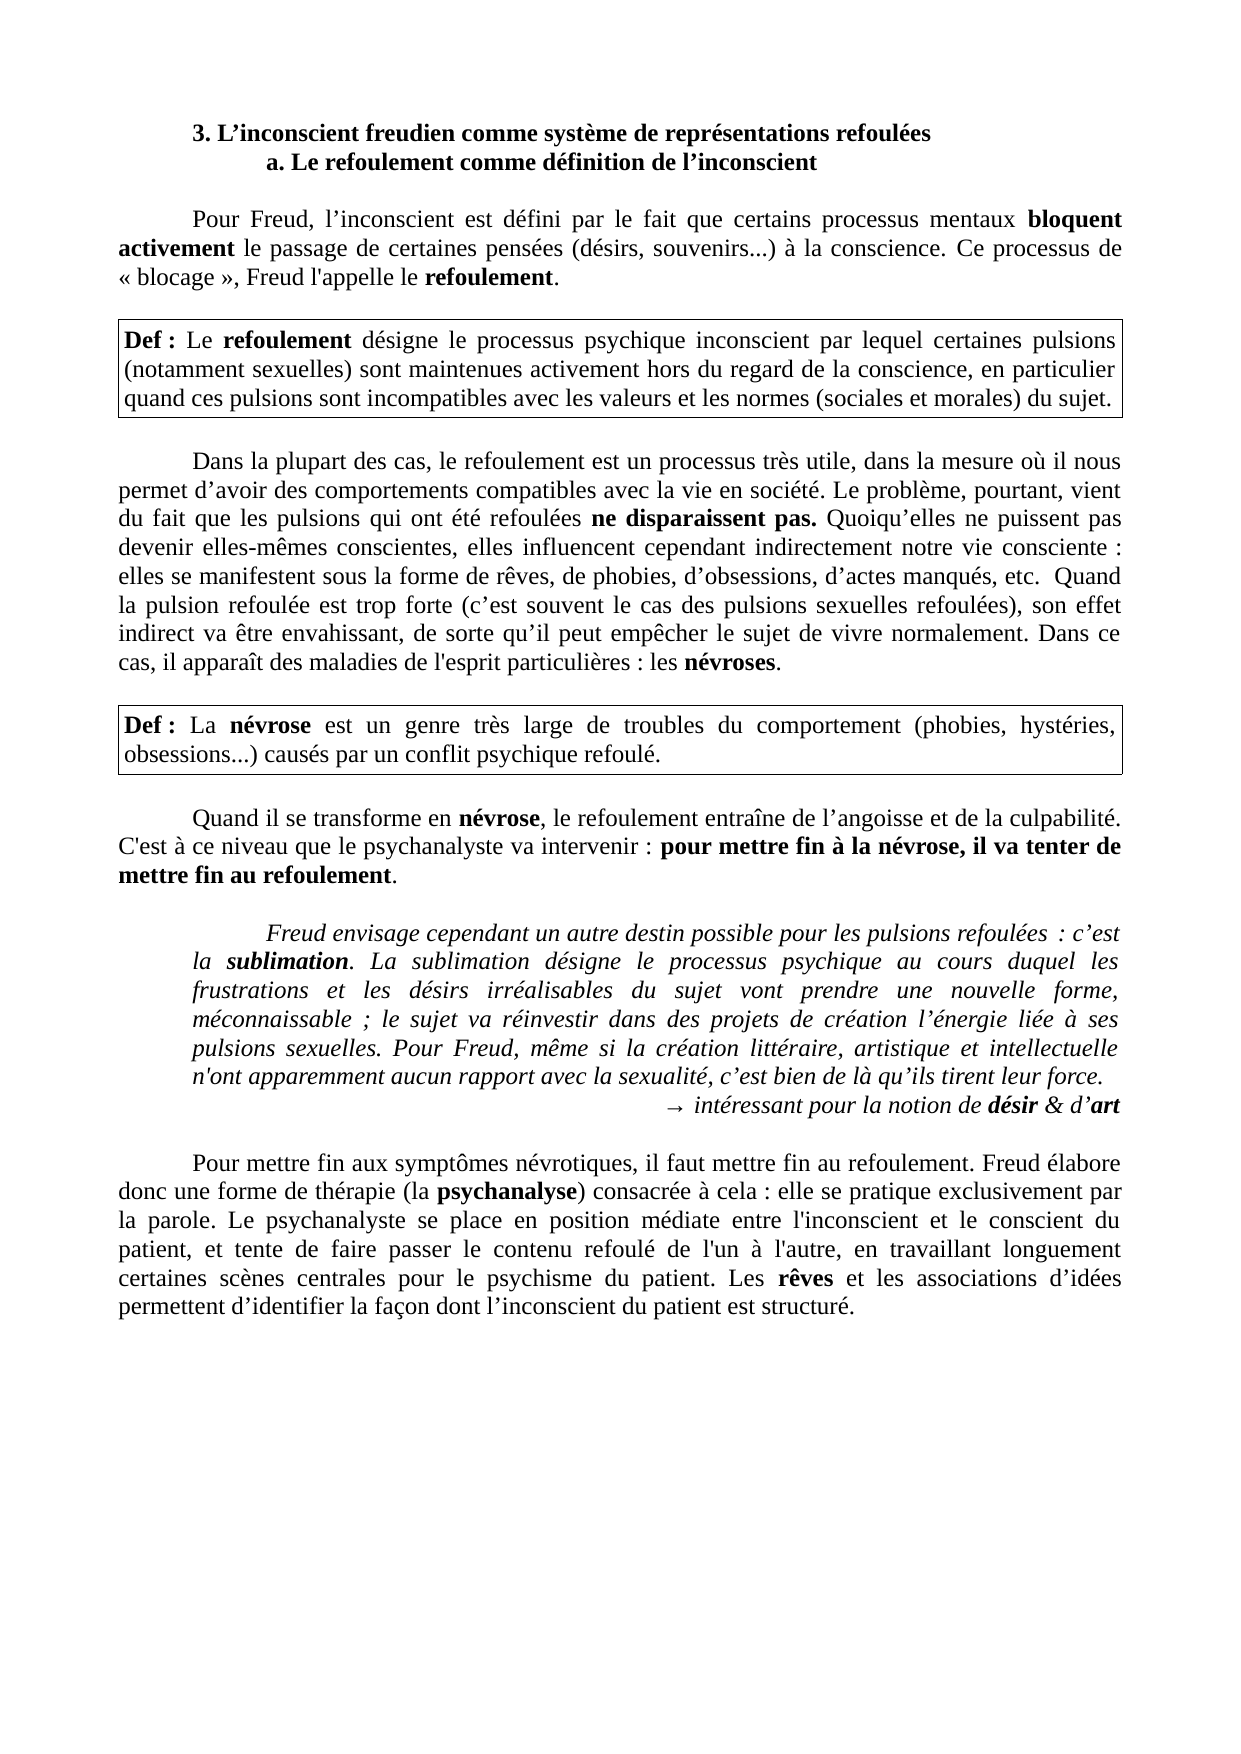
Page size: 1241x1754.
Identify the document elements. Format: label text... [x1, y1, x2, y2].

text → intéressant pour la notion de désir & d’art [192, 1090, 1122, 1119]
text a. Le refoulement comme définition de l’inconscient [192, 147, 1122, 176]
table_header Def : Le refoulement désigne le processus psychique inconscient par lequel certaines pulsions (notamment sexuelles) sont maintenues activement hors du regard de la conscience, en particulier quand ces pulsions sont incompatibles avec les valeurs et les normes (sociales et morales) du sujet. [119, 320, 1122, 417]
text 3. L’inconscient freudien comme système de représentations refoulées [192, 118, 1122, 147]
text Pour Freud, l’inconscient est défini par le fait que certains processus mentaux bloquent activement le passage de certaines pensées (désirs, souvenirs...) à la conscience. Ce processus de « blocage », Freud l'appelle le refoulement. [118, 204, 1122, 291]
text Quand il se transforme en névrose, le refoulement entraîne de l’angoisse et de la culpabilité. C'est à ce niveau que le psychanalyste va intervenir : pour mettre fin à la névrose, il va tenter de mettre fin au refoulement. [118, 803, 1122, 889]
text Dans la plupart des cas, le refoulement est un processus très utile, dans la mesure où il nous permet d’avoir des comportements compatibles avec la vie en société. Le problème, pourtant, vient du fait que les pulsions qui ont été refoulées ne disparaissent pas. Quoiqu’elles ne puissent pas devenir elles-mêmes conscientes, elles influencent cependant indirectement notre vie consciente : elles se manifestent sous la forme de rêves, de phobies, d’obsessions, d’actes manqués, etc. Quand la pulsion refoulée est trop forte (c’est souvent le cas des pulsions sexuelles refoulées), son effet indirect va être envahissant, de sorte qu’il peut empêcher le sujet de vivre normalement. Dans ce cas, il apparaît des maladies de l'esprit particulières : les névroses. [118, 446, 1122, 676]
text Pour mettre fin aux symptômes névrotiques, il faut mettre fin au refoulement. Freud élabore donc une forme de thérapie (la psychanalyse) consacrée à cela : elle se pratique exclusivement par la parole. Le psychanalyste se place en position médiate entre l'inconscient et le conscient du patient, et tente de faire passer le contenu refoulé de l'un à l'autre, en travaillant longuement certaines scènes centrales pour le psychisme du patient. Les rêves et les associations d’idées permettent d’identifier la façon dont l’inconscient du patient est structuré. [118, 1148, 1122, 1320]
text Freud envisage cependant un autre destin possible pour les pulsions refoulées : c’est la sublimation. La sublimation désigne le processus psychique au cours duquel les frustrations et les désirs irréalisables du sujet vont prendre une nouvelle forme, méconnaissable ; le sujet va réinvestir dans des projets de création l’énergie liée à ses pulsions sexuelles. Pour Freud, même si la création littéraire, artistique et intellectuelle n'ont apparemment aucun rapport avec la sexualité, c’est bien de là qu’ils tirent leur force. [192, 918, 1122, 1090]
table_header Def : La névrose est un genre très large de troubles du comportement (phobies, hystéries, obsessions...) causés par un conflit psychique refoulé. [119, 706, 1122, 774]
